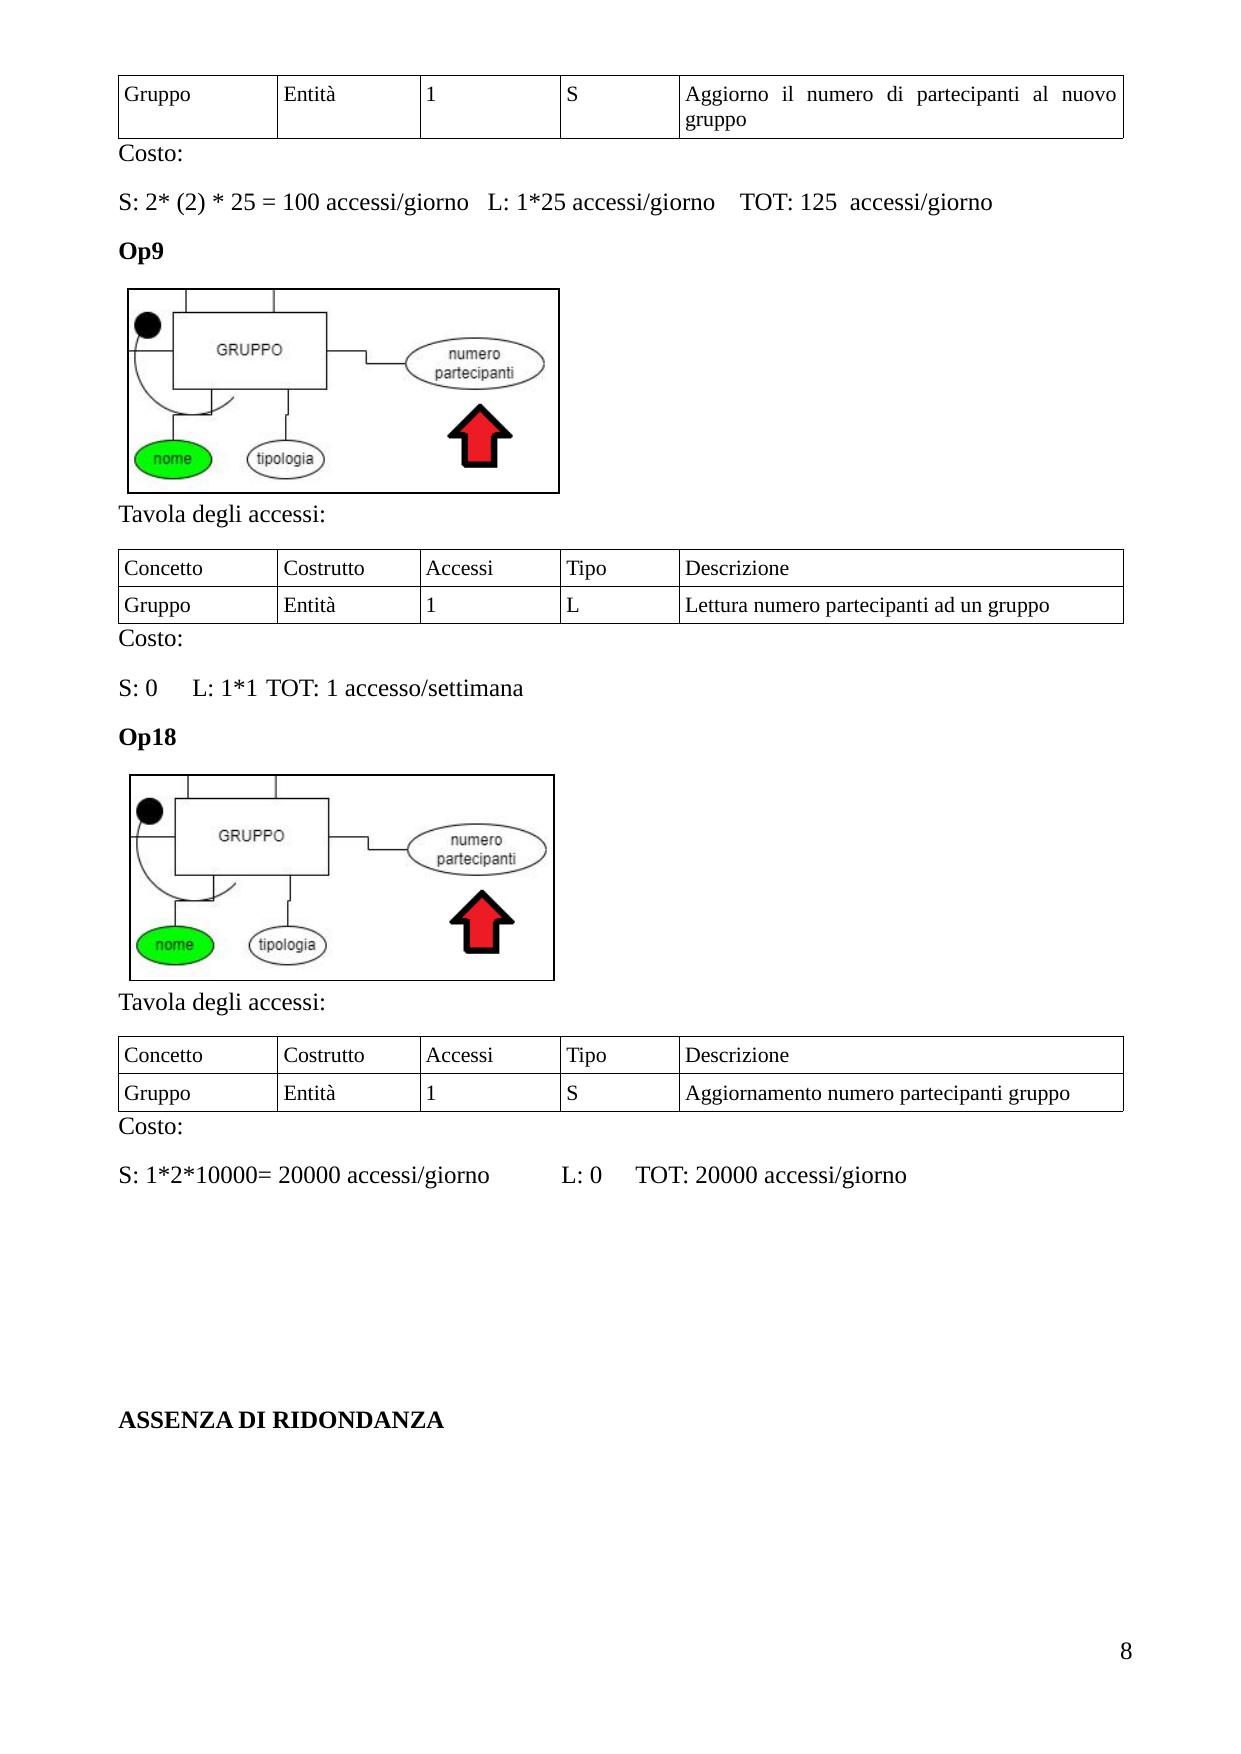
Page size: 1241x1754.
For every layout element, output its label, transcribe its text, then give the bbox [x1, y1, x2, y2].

text Tavola degli accessi: [118, 771, 1122, 1016]
table_header Concetto [119, 550, 277, 586]
table_cell Gruppo [119, 1074, 277, 1111]
text Tavola degli accessi: [118, 285, 1122, 528]
table_header Accessi [421, 1037, 560, 1073]
text ASSENZA DI RIDONDANZA [118, 1405, 1122, 1434]
text Op18 [118, 722, 1122, 750]
table_header Costrutto [278, 1037, 420, 1073]
table_cell S [561, 76, 679, 137]
table_header Tipo [561, 1037, 679, 1073]
text [129, 290, 558, 492]
table_cell Entità [278, 587, 420, 623]
table_cell S [561, 1074, 679, 1111]
table_cell Aggiornamento numero partecipanti gruppo [680, 1074, 1123, 1111]
text Op9 [118, 236, 1122, 265]
table_cell 1 [421, 1074, 560, 1111]
text S: 2* (2) * 25 = 100 accessi/giorno L: 1*25 accessi/giorno TOT: 125 accessi/giorno [118, 187, 1122, 216]
table_cell 1 [421, 76, 560, 137]
table_cell Gruppo [119, 587, 277, 623]
table_header Accessi [421, 550, 560, 586]
table_cell Lettura numero partecipanti ad un gruppo [680, 587, 1123, 623]
table_cell Entità [278, 76, 420, 137]
table_cell Entità [278, 1074, 420, 1111]
text S: 0 L: 1*1 TOT: 1 accesso/settimana [118, 673, 1122, 701]
table_header Descrizione [680, 550, 1123, 586]
table_header Costrutto [278, 550, 420, 586]
table_header Concetto [119, 1037, 277, 1073]
text Costo: [118, 1112, 1122, 1140]
table_cell L [561, 587, 679, 623]
table_cell Gruppo [119, 76, 277, 137]
table_header Descrizione [680, 1037, 1123, 1073]
text Costo: [118, 624, 1122, 652]
table_cell 1 [421, 587, 560, 623]
table_cell Aggiorno il numero di partecipanti al nuovo gruppo [680, 76, 1123, 137]
table_header Tipo [561, 550, 679, 586]
text Costo: [118, 139, 1122, 167]
text S: 1*2*10000= 20000 accessi/giorno L: 0 TOT: 20000 accessi/giorno [118, 1160, 1122, 1189]
